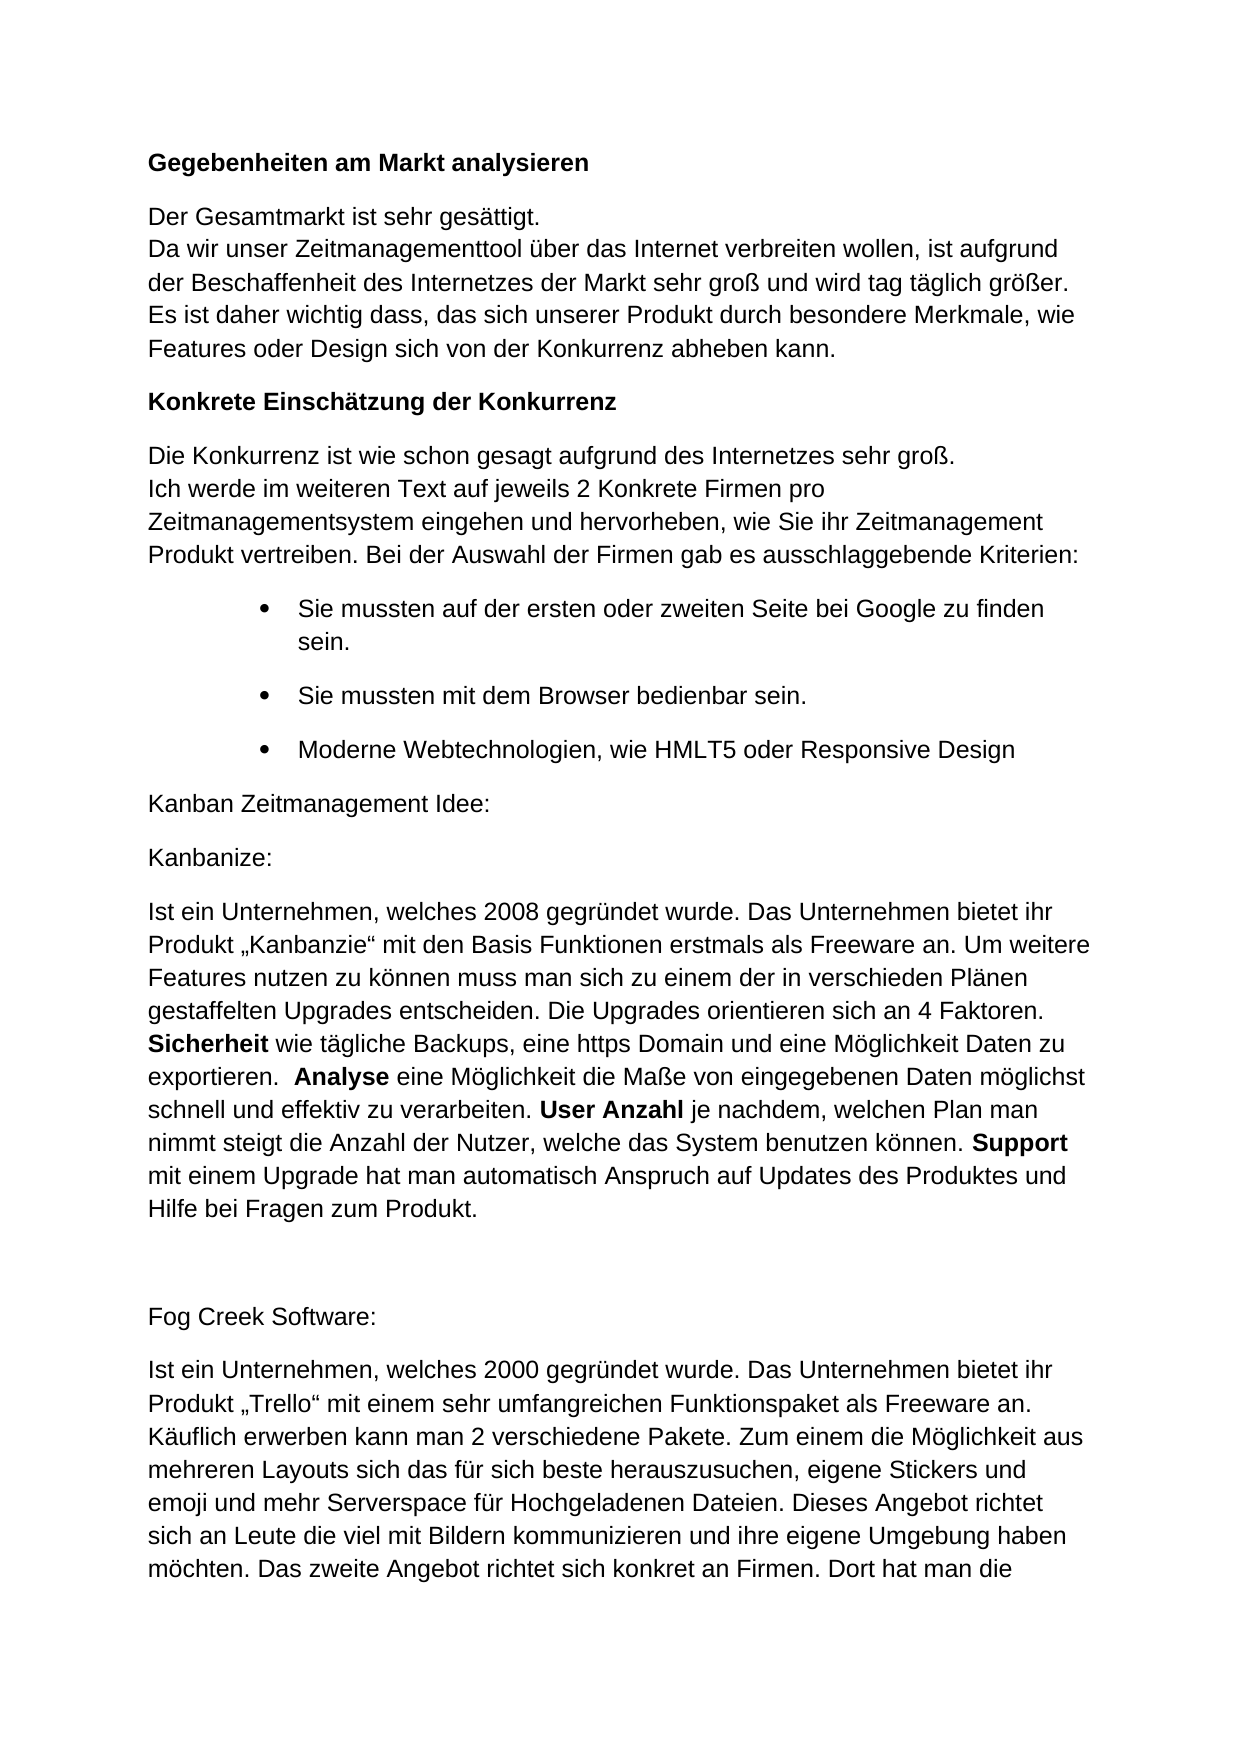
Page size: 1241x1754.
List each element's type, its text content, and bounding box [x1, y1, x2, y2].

text Ist ein Unternehmen, welches 2000 gegründet wurde. Das Unternehmen bietet ihr Produkt „Trello“ mit einem sehr umfangreichen Funktionspaket als Freeware an. Käuflich erwerben kann man 2 verschiedene Pakete. Zum einem die Möglichkeit aus mehreren Layouts sich das für sich beste herauszusuchen, eigene Stickers und emoji und mehr Serverspace für Hochgeladenen Dateien. Dieses Angebot richtet sich an Leute die viel mit Bildern kommunizieren und ihre eigene Umgebung haben möchten. Das zweite Angebot richtet sich konkret an Firmen. Dort hat man die [148, 1356, 1093, 1582]
text Fog Creek Software: [148, 1302, 1093, 1330]
text Gegebenheiten am Markt analysieren [148, 148, 1093, 176]
text Ist ein Unternehmen, welches 2008 gegründet wurde. Das Unternehmen bietet ihr Produkt „Kanbanzie“ mit den Basis Funktionen erstmals als Freeware an. Um weitere Features nutzen zu können muss man sich zu einem der in verschieden Plänen gestaffelten Upgrades entscheiden. Die Upgrades orientieren sich an 4 Faktoren. Sicherheit wie tägliche Backups, eine https Domain und eine Möglichkeit Daten zu exportieren. Analyse eine Möglichkeit die Maße von eingegebenen Daten möglichst schnell und effektiv zu verarbeiten. User Anzahl je nachdem, welchen Plan man nimmt steigt die Anzahl der Nutzer, welche das System benutzen können. Support mit einem Upgrade hat man automatisch Anspruch auf Updates des Produktes und Hilfe bei Fragen zum Produkt. [148, 897, 1093, 1223]
text Die Konkurrenz ist wie schon gesagt aufgrund des Internetzes sehr groß. Ich werde im weiteren Text auf jeweils 2 Konkrete Firmen pro Zeitmanagementsystem eingehen und hervorheben, wie Sie ihr Zeitmanagement Produkt vertreiben. Bei der Auswahl der Firmen gab es ausschlaggebende Kriterien: [148, 441, 1093, 569]
text Kanban Zeitmanagement Idee: [148, 789, 1093, 818]
text Der Gesamtmarkt ist sehr gesättigt. Da wir unser Zeitmanagementtool über das Internet verbreiten wollen, ist aufgrund der Beschaffenheit des Internetzes der Markt sehr groß und wird tag täglich größer. Es ist daher wichtig dass, das sich unserer Produkt durch besondere Merkmale, wie Features oder Design sich von der Konkurrenz abheben kann. [148, 201, 1093, 362]
list Sie mussten mit dem Browser bedienbar sein. [260, 681, 1093, 710]
text Kanbanize: [148, 843, 1093, 872]
list Sie mussten auf der ersten oder zweiten Seite bei Google zu finden sein. [260, 594, 1093, 656]
list Moderne Webtechnologien, wie HMLT5 oder Responsive Design [260, 735, 1093, 764]
text Konkrete Einschätzung der Konkurrenz [148, 387, 1093, 416]
